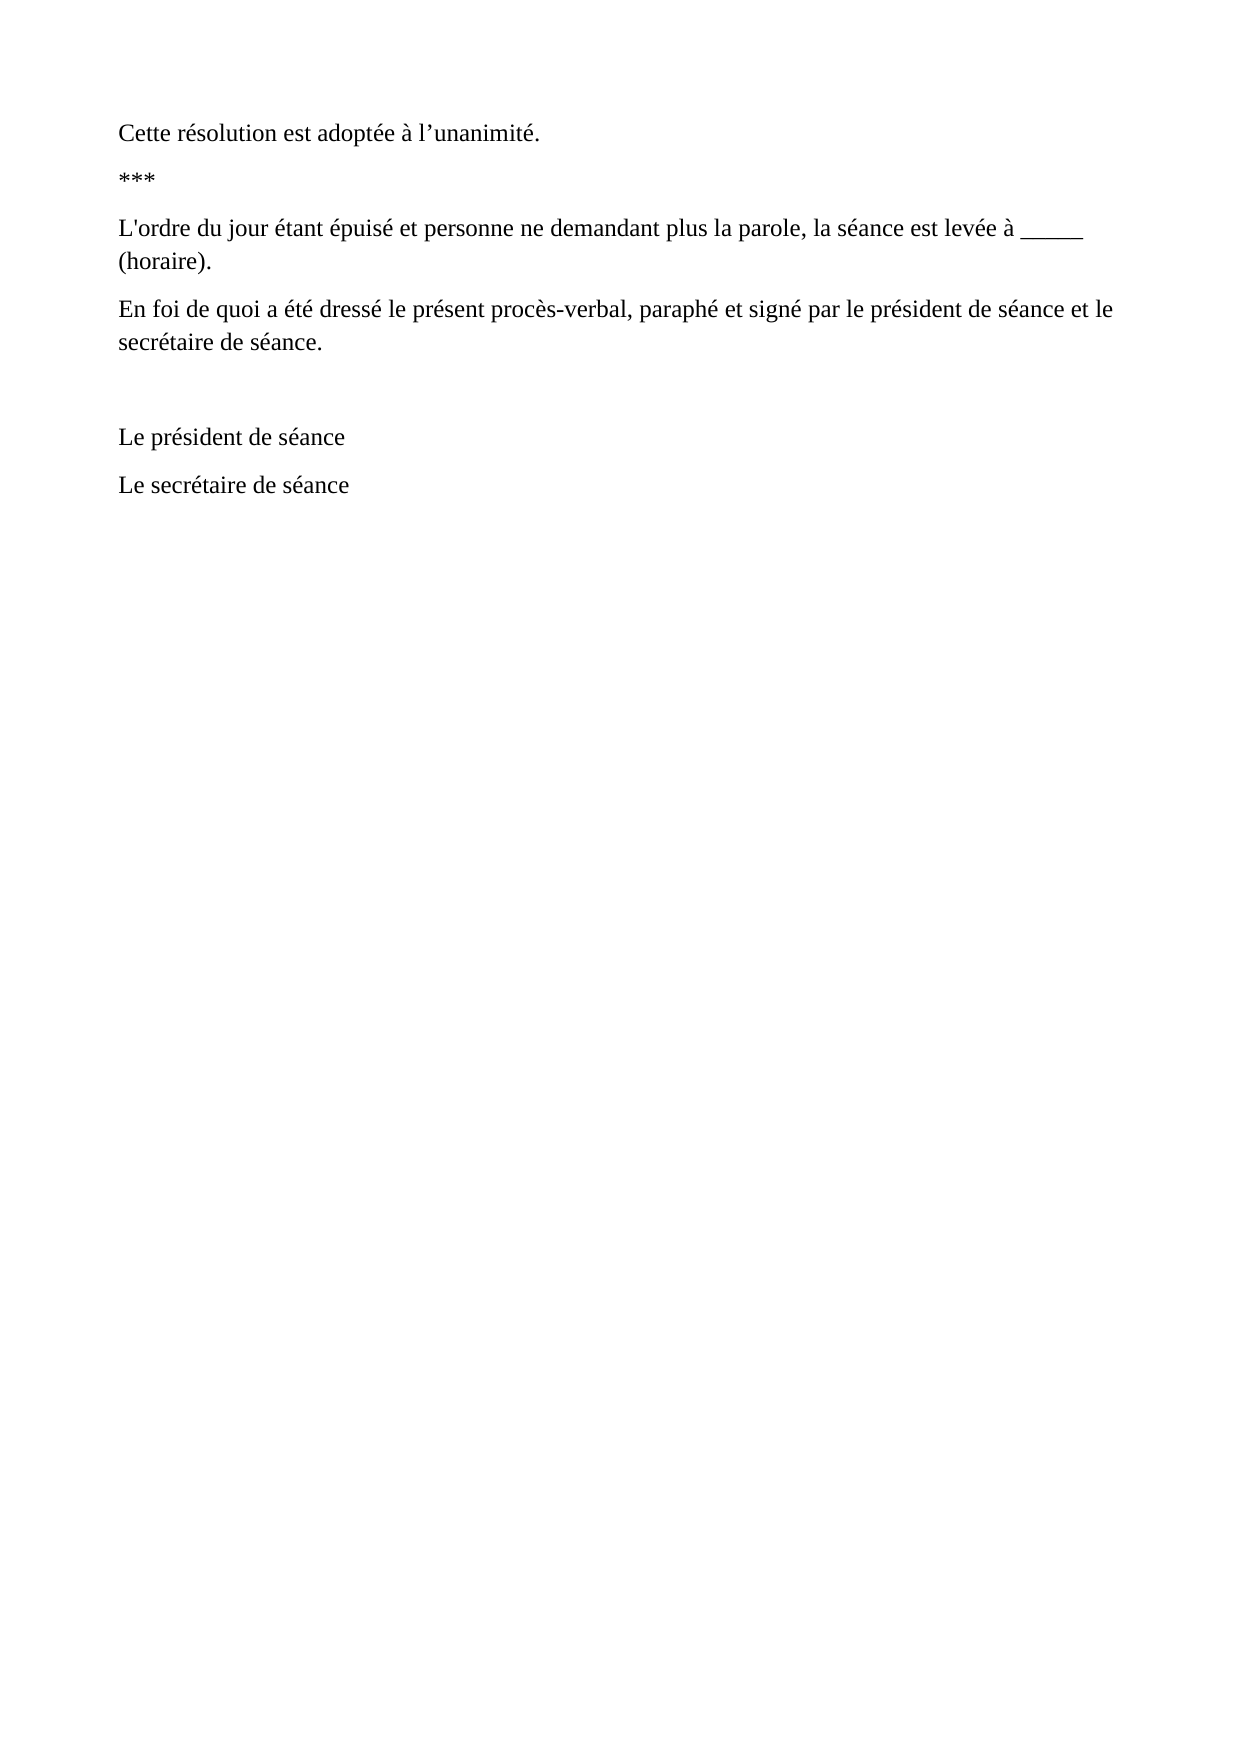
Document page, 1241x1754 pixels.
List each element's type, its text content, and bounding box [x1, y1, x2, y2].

text L'ordre du jour étant épuisé et personne ne demandant plus la parole, la séance est levée à _____ (horaire). [118, 213, 1122, 275]
text Le président de séance [118, 422, 1122, 451]
text Cette résolution est adoptée à l’unanimité. [118, 118, 1122, 147]
text Le secrétaire de séance [118, 470, 1122, 498]
text En foi de quoi a été dressé le présent procès-verbal, paraphé et signé par le président de séance et le secrétaire de séance. [118, 294, 1122, 356]
text *** [118, 166, 1122, 194]
